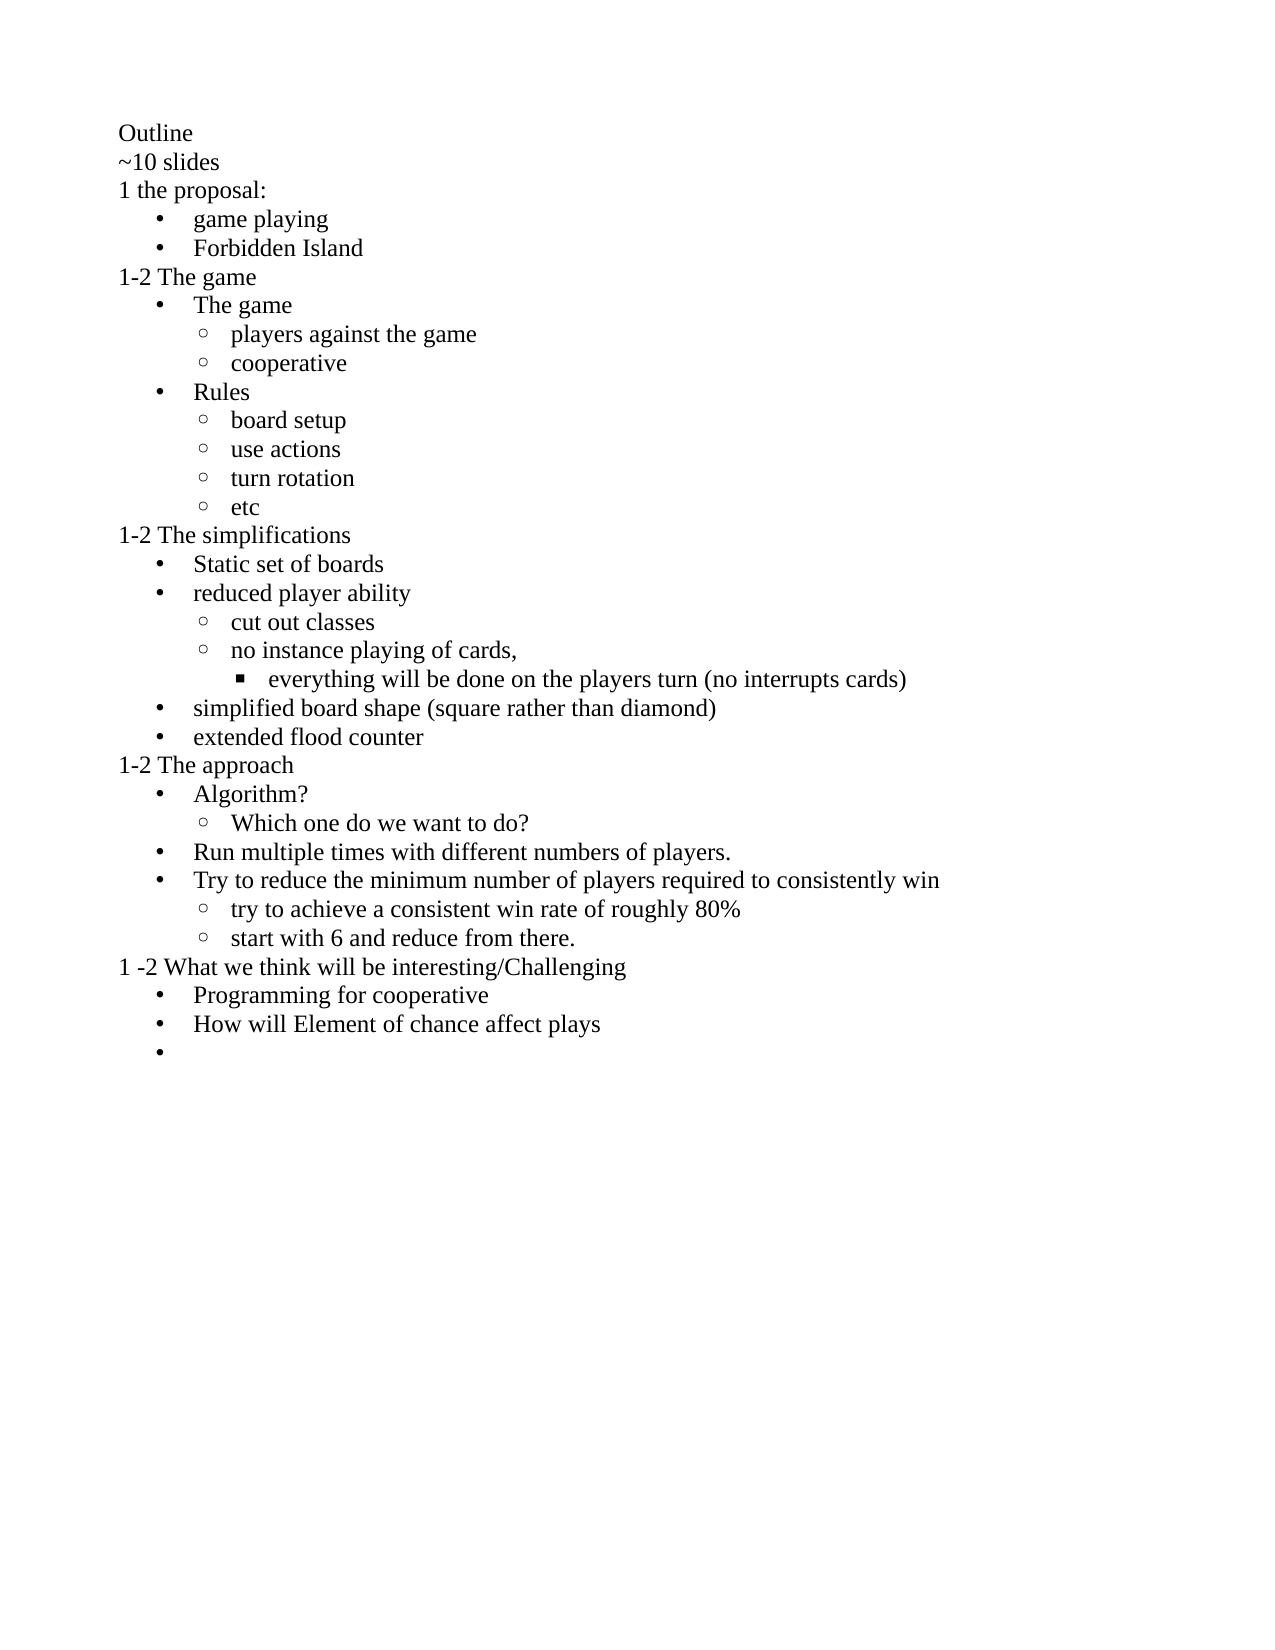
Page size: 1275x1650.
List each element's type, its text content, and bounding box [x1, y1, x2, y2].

list extended flood counter [156, 722, 1157, 751]
list board setup [193, 406, 1157, 434]
list cooperative [193, 348, 1157, 377]
text 1 -2 What we think will be interesting/Challenging [118, 952, 1157, 981]
list Try to reduce the minimum number of players required to consistently win [156, 866, 1157, 894]
list Static set of boards [156, 549, 1157, 578]
list use actions [193, 434, 1157, 463]
list no instance playing of cards, [193, 636, 1157, 664]
list reduced player ability [156, 578, 1157, 607]
text ~10 slides [118, 147, 1157, 176]
list Rules [156, 377, 1157, 406]
list Run multiple times with different numbers of players. [156, 837, 1157, 866]
list How will Element of chance affect plays [156, 1009, 1157, 1038]
list game playing [156, 204, 1157, 233]
list cut out classes [193, 607, 1157, 636]
list The game [156, 291, 1157, 319]
list everything will be done on the players turn (no interrupts cards) [231, 664, 1157, 693]
list Forbidden Island [156, 233, 1157, 262]
list simplified board shape (square rather than diamond) [156, 693, 1157, 722]
list etc [193, 492, 1157, 521]
list try to achieve a consistent win rate of roughly 80% [193, 894, 1157, 923]
text 1-2 The approach [118, 751, 1157, 779]
text 1-2 The game [118, 262, 1157, 291]
list Which one do we want to do? [193, 808, 1157, 837]
list Programming for cooperative [156, 981, 1157, 1009]
text 1 the proposal: [118, 176, 1157, 204]
text 1-2 The simplifications [118, 521, 1157, 549]
text Outline [118, 118, 1157, 147]
list start with 6 and reduce from there. [193, 923, 1157, 952]
list turn rotation [193, 463, 1157, 492]
list players against the game [193, 319, 1157, 348]
list Algorithm? [156, 779, 1157, 808]
